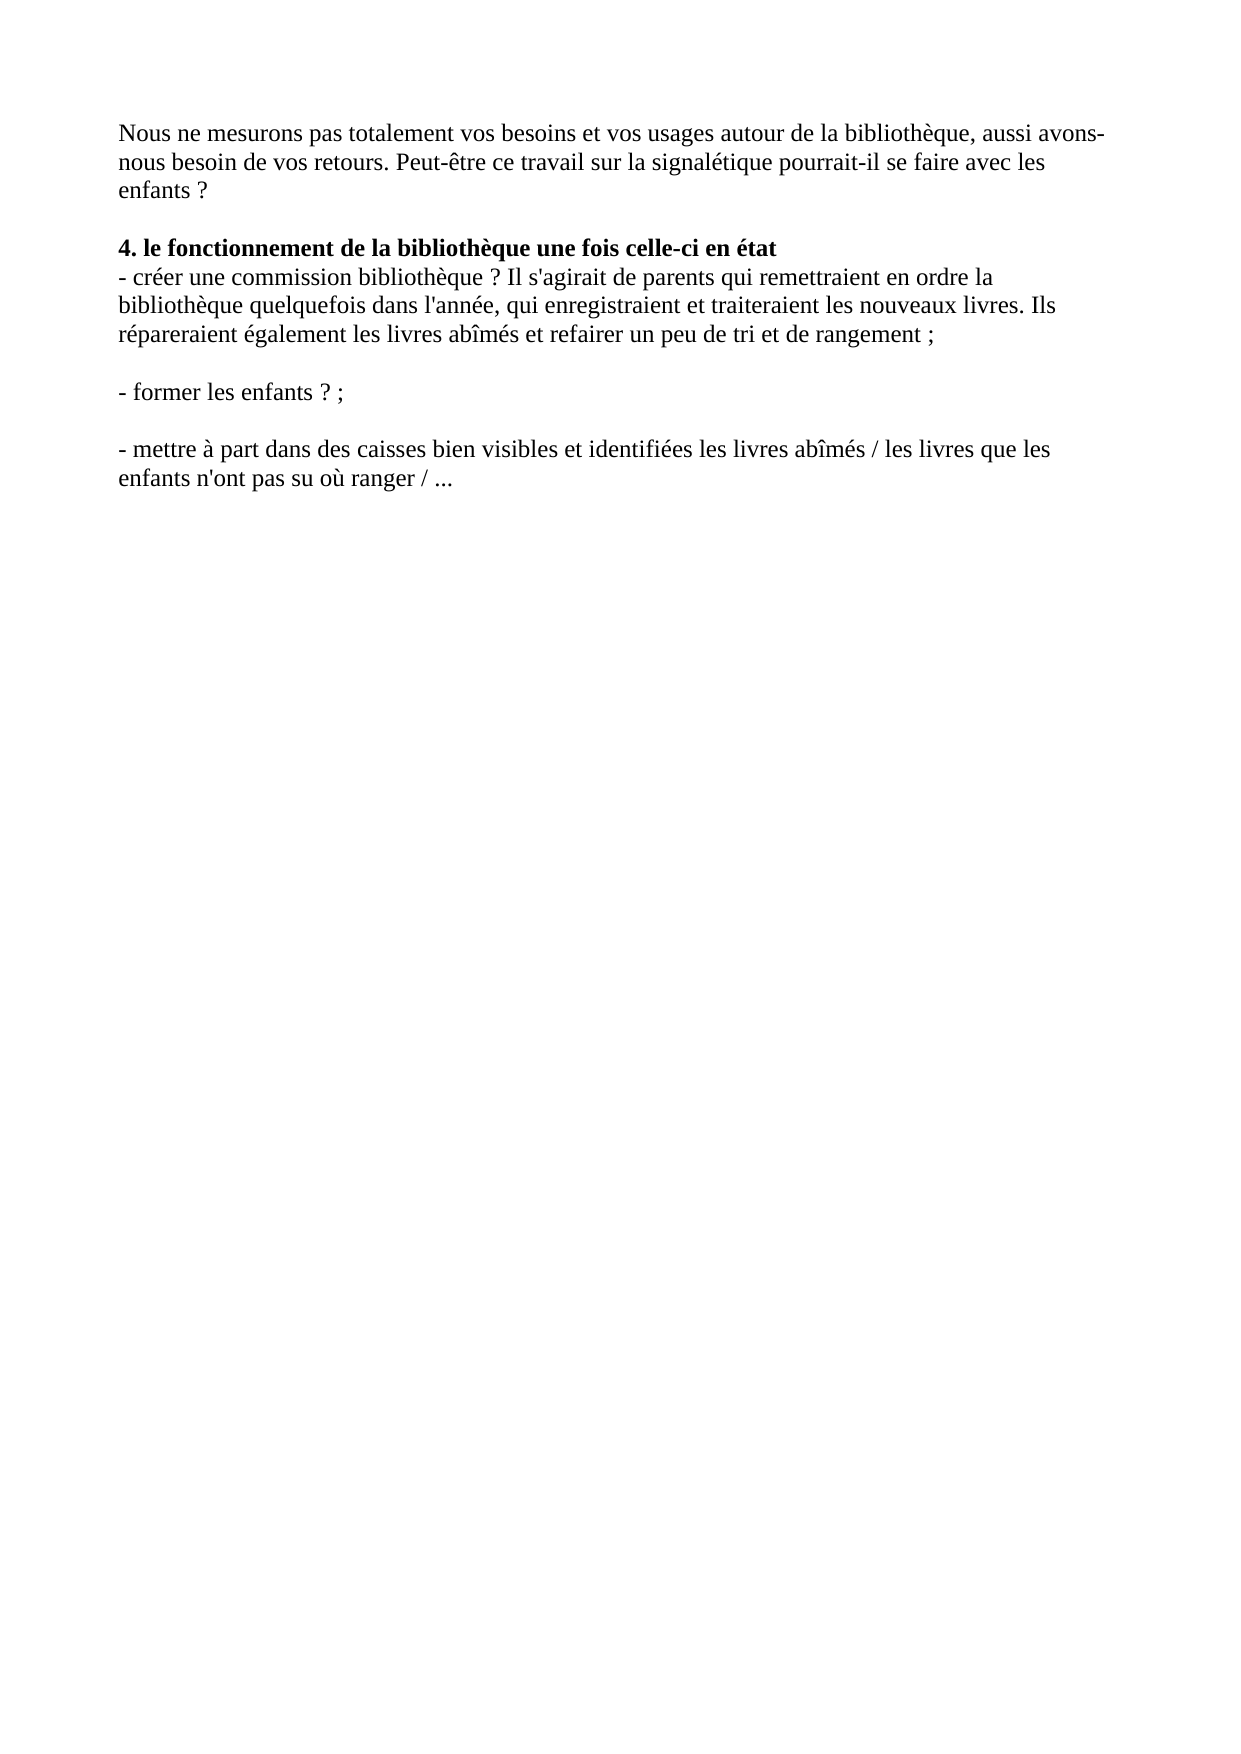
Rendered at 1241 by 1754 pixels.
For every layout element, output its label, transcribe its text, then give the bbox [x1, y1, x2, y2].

text - former les enfants ? ; [118, 377, 1122, 406]
text - mettre à part dans des caisses bien visibles et identifiées les livres abîmés / les livres que les enfants n'ont pas su où ranger / ... [118, 434, 1122, 492]
text - créer une commission bibliothèque ? Il s'agirait de parents qui remettraient en ordre la bibliothèque quelquefois dans l'année, qui enregistraient et traiteraient les nouveaux livres. Ils répareraient également les livres abîmés et refairer un peu de tri et de rangement ; [118, 262, 1122, 348]
text 4. le fonctionnement de la bibliothèque une fois celle-ci en état [118, 233, 1122, 262]
text Nous ne mesurons pas totalement vos besoins et vos usages autour de la bibliothèque, aussi avons-nous besoin de vos retours. Peut-être ce travail sur la signalétique pourrait-il se faire avec les enfants ? [118, 118, 1122, 204]
